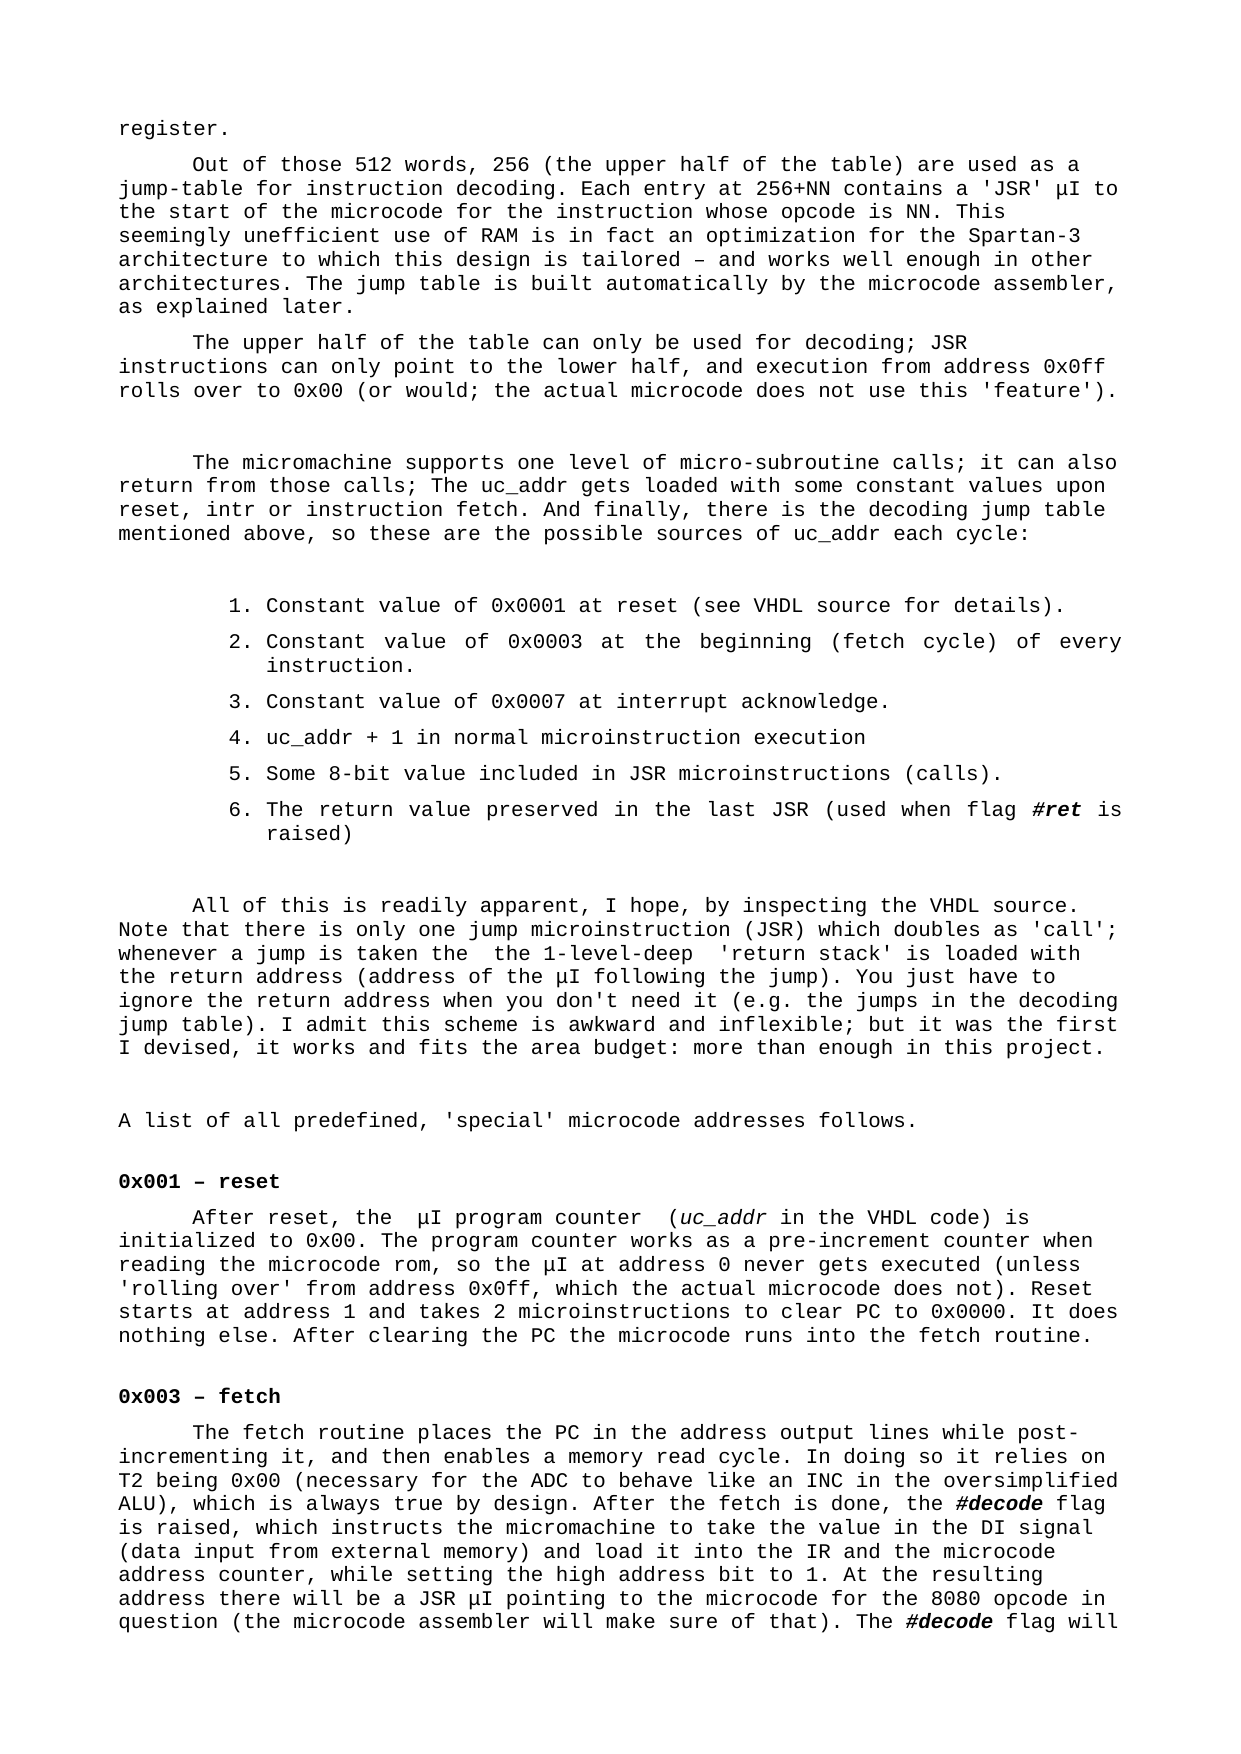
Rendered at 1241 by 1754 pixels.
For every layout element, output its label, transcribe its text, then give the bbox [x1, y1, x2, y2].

list The return value preserved in the last JSR (used when flag #ret is raised) [228, 799, 1122, 847]
subtitle 0x001 – reset [118, 1171, 1122, 1194]
text Out of those 512 words, 256 (the upper half of the table) are used as a jump-table for instruction decoding. Each entry at 256+NN contains a 'JSR' μI to the start of the microcode for the instruction whose opcode is NN. This seemingly unefficient use of RAM is in fact an optimization for the Spartan-3 architecture to which this design is tailored – and works well enough in other architectures. The jump table is built automatically by the microcode assembler, as explained later. [118, 154, 1122, 320]
subtitle 0x003 – fetch [118, 1386, 1122, 1410]
list Some 8-bit value included in JSR microinstructions (calls). [228, 763, 1122, 787]
text register. [118, 118, 1122, 142]
text All of this is readily apparent, I hope, by inspecting the VHDL source. Note that there is only one jump microinstruction (JSR) which doubles as 'call'; whenever a jump is taken the the 1-level-deep 'return stack' is loaded with the return address (address of the μI following the jump). You just have to ignore the return address when you don't need it (e.g. the jumps in the decoding jump table). I admit this scheme is awkward and inflexible; but it was the first I devised, it works and fits the area budget: more than enough in this project. [118, 895, 1122, 1061]
text The micromachine supports one level of micro-subroutine calls; it can also return from those calls; The uc_addr gets loaded with some constant values upon reset, intr or instruction fetch. And finally, there is the decoding jump table mentioned above, so these are the possible sources of uc_addr each cycle: [118, 452, 1122, 546]
text The fetch routine places the PC in the address output lines while post-incrementing it, and then enables a memory read cycle. In doing so it relies on T2 being 0x00 (necessary for the ADC to behave like an INC in the oversimplified ALU), which is always true by design. After the fetch is done, the #decode flag is raised, which instructs the micromachine to take the value in the DI signal (data input from external memory) and load it into the IR and the microcode address counter, while setting the high address bit to 1. At the resulting address there will be a JSR μI pointing to the microcode for the 8080 opcode in question (the microcode assembler will make sure of that). The #decode flag will [118, 1422, 1122, 1635]
text A list of all predefined, 'special' microcode addresses follows. [118, 1109, 1122, 1133]
list Constant value of 0x0007 at interrupt acknowledge. [228, 691, 1122, 715]
list uc_addr + 1 in normal microinstruction execution [228, 727, 1122, 751]
text After reset, the μI program counter (uc_addr in the VHDL code) is initialized to 0x00. The program counter works as a pre-increment counter when reading the microcode rom, so the μI at address 0 never gets executed (unless 'rolling over' from address 0x0ff, which the actual microcode does not). Reset starts at address 1 and takes 2 microinstructions to clear PC to 0x0000. It does nothing else. After clearing the PC the microcode runs into the fetch routine. [118, 1207, 1122, 1349]
list Constant value of 0x0003 at the beginning (fetch cycle) of every instruction. [228, 631, 1122, 678]
text The upper half of the table can only be used for decoding; JSR instructions can only point to the lower half, and execution from address 0x0ff rolls over to 0x00 (or would; the actual microcode does not use this 'feature'). [118, 332, 1122, 403]
list Constant value of 0x0001 at reset (see VHDL source for details). [228, 595, 1122, 619]
